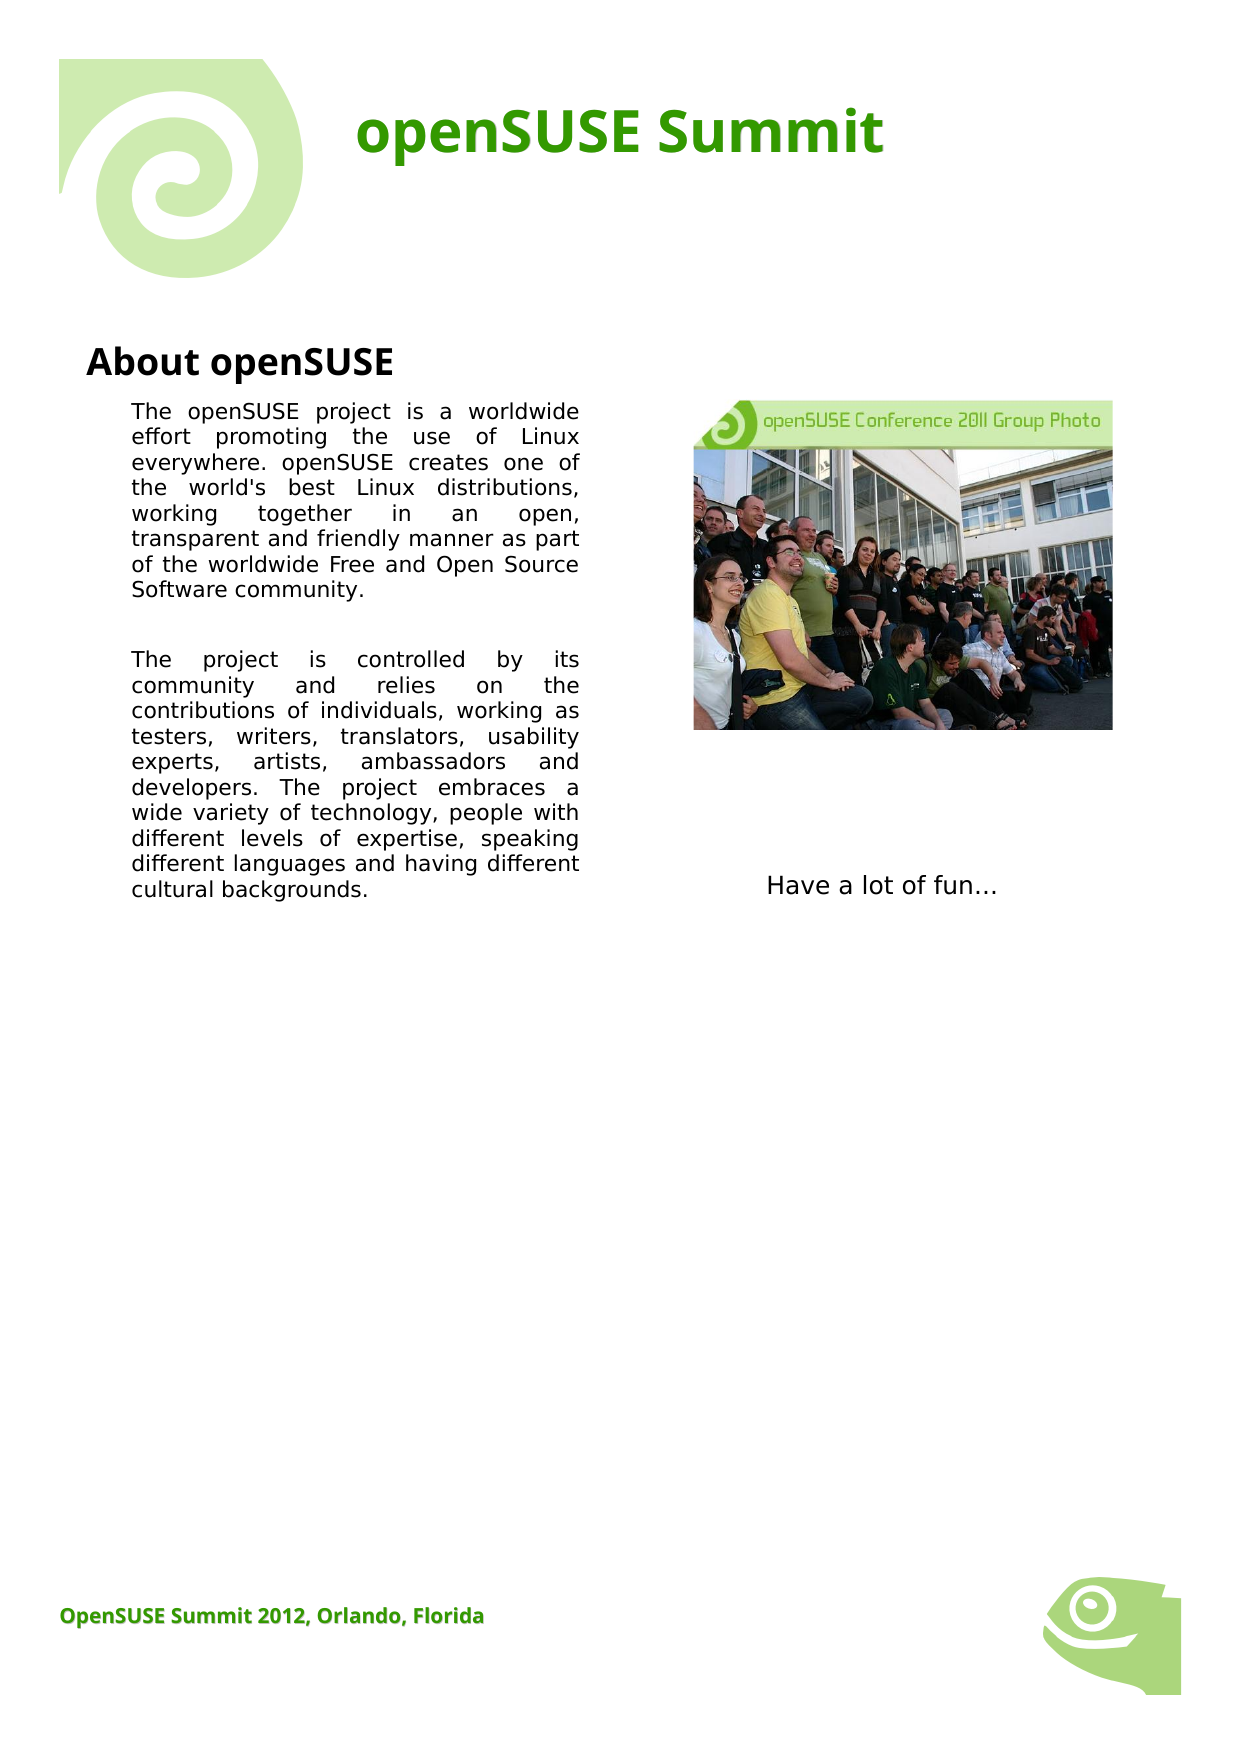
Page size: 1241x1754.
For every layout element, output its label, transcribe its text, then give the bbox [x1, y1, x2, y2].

text The openSUSE project is a worldwide effort promoting the use of Linux everywhere. openSUSE creates one of the world's best Linux distributions, working together in an open, transparent and friendly manner as part of the worldwide Free and Open Source Software community. [131, 399, 580, 603]
subtitle About openSUSE [86, 335, 1181, 386]
picture [749, 1570, 1182, 1695]
text Have a lot of fun... [766, 871, 1181, 900]
text The project is controlled by its community and relies on the contributions of individuals, working as testers, writers, translators, usability experts, artists, ambassadors and developers. The project embraces a wide variety of technology, people with different levels of expertise, speaking different languages and having different cultural backgrounds. [131, 647, 580, 903]
picture [693, 399, 1113, 730]
picture [59, 59, 819, 311]
